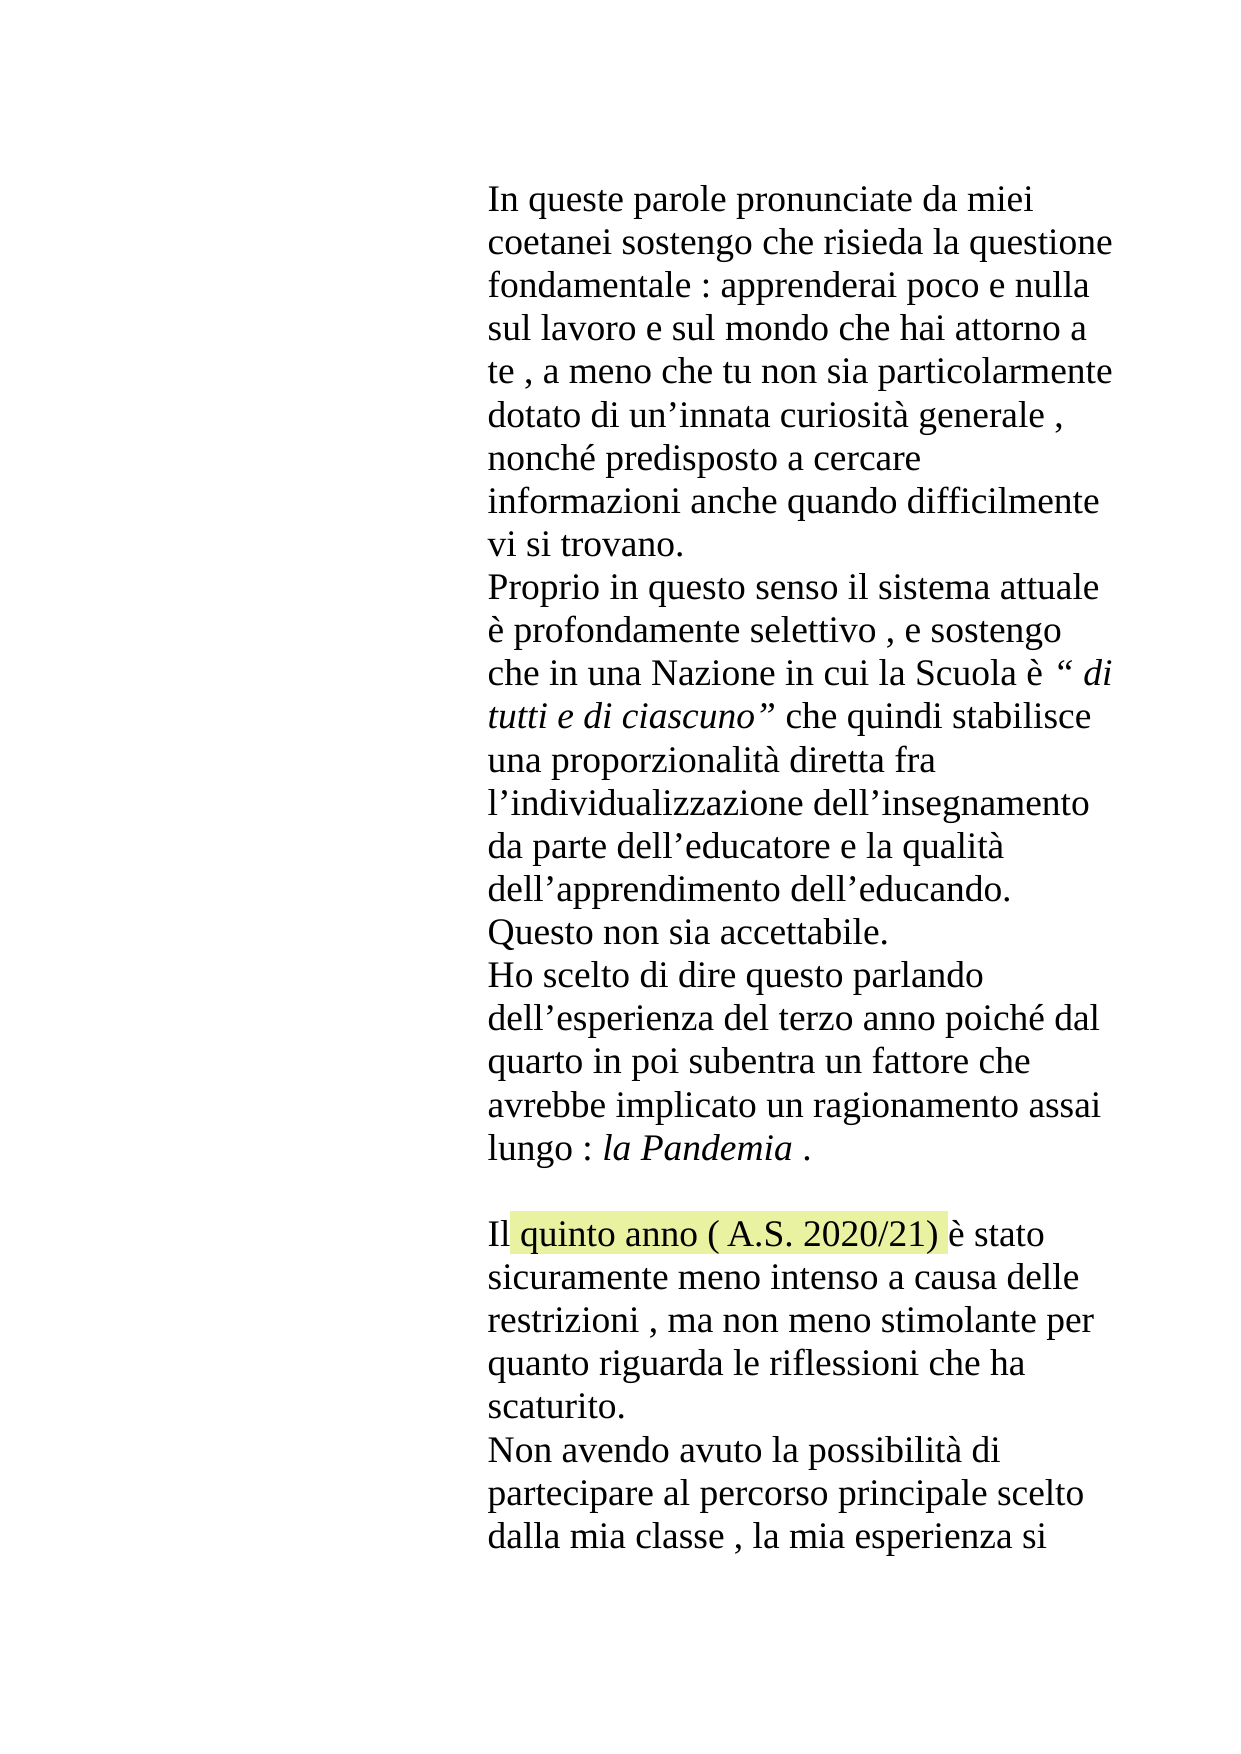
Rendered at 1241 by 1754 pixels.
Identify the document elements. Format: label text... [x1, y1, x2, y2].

text In queste parole pronunciate da miei coetanei sostengo che risieda la questione fondamentale : apprenderai poco e nulla sul lavoro e sul mondo che hai attorno a te , a meno che tu non sia particolarmente dotato di un’innata curiosità generale , nonché predisposto a cercare informazioni anche quando difficilmente vi si trovano. [487, 176, 1122, 564]
text Il quinto anno ( A.S. 2020/21) è stato sicuramente meno intenso a causa delle restrizioni , ma non meno stimolante per quanto riguarda le riflessioni che ha scaturito. [487, 1211, 1122, 1427]
text Ho scelto di dire questo parlando dell’esperienza del terzo anno poiché dal quarto in poi subentra un fattore che avrebbe implicato un ragionamento assai lungo : la Pandemia . [487, 953, 1122, 1168]
text Non avendo avuto la possibilità di partecipare al percorso principale scelto dalla mia classe , la mia esperienza si [487, 1427, 1122, 1556]
text Proprio in questo senso il sistema attuale è profondamente selettivo , e sostengo che in una Nazione in cui la Scuola è “ di tutti e di ciascuno” che quindi stabilisce una proporzionalità diretta fra l’individualizzazione dell’insegnamento da parte dell’educatore e la qualità dell’apprendimento dell’educando. Questo non sia accettabile. [487, 564, 1122, 953]
